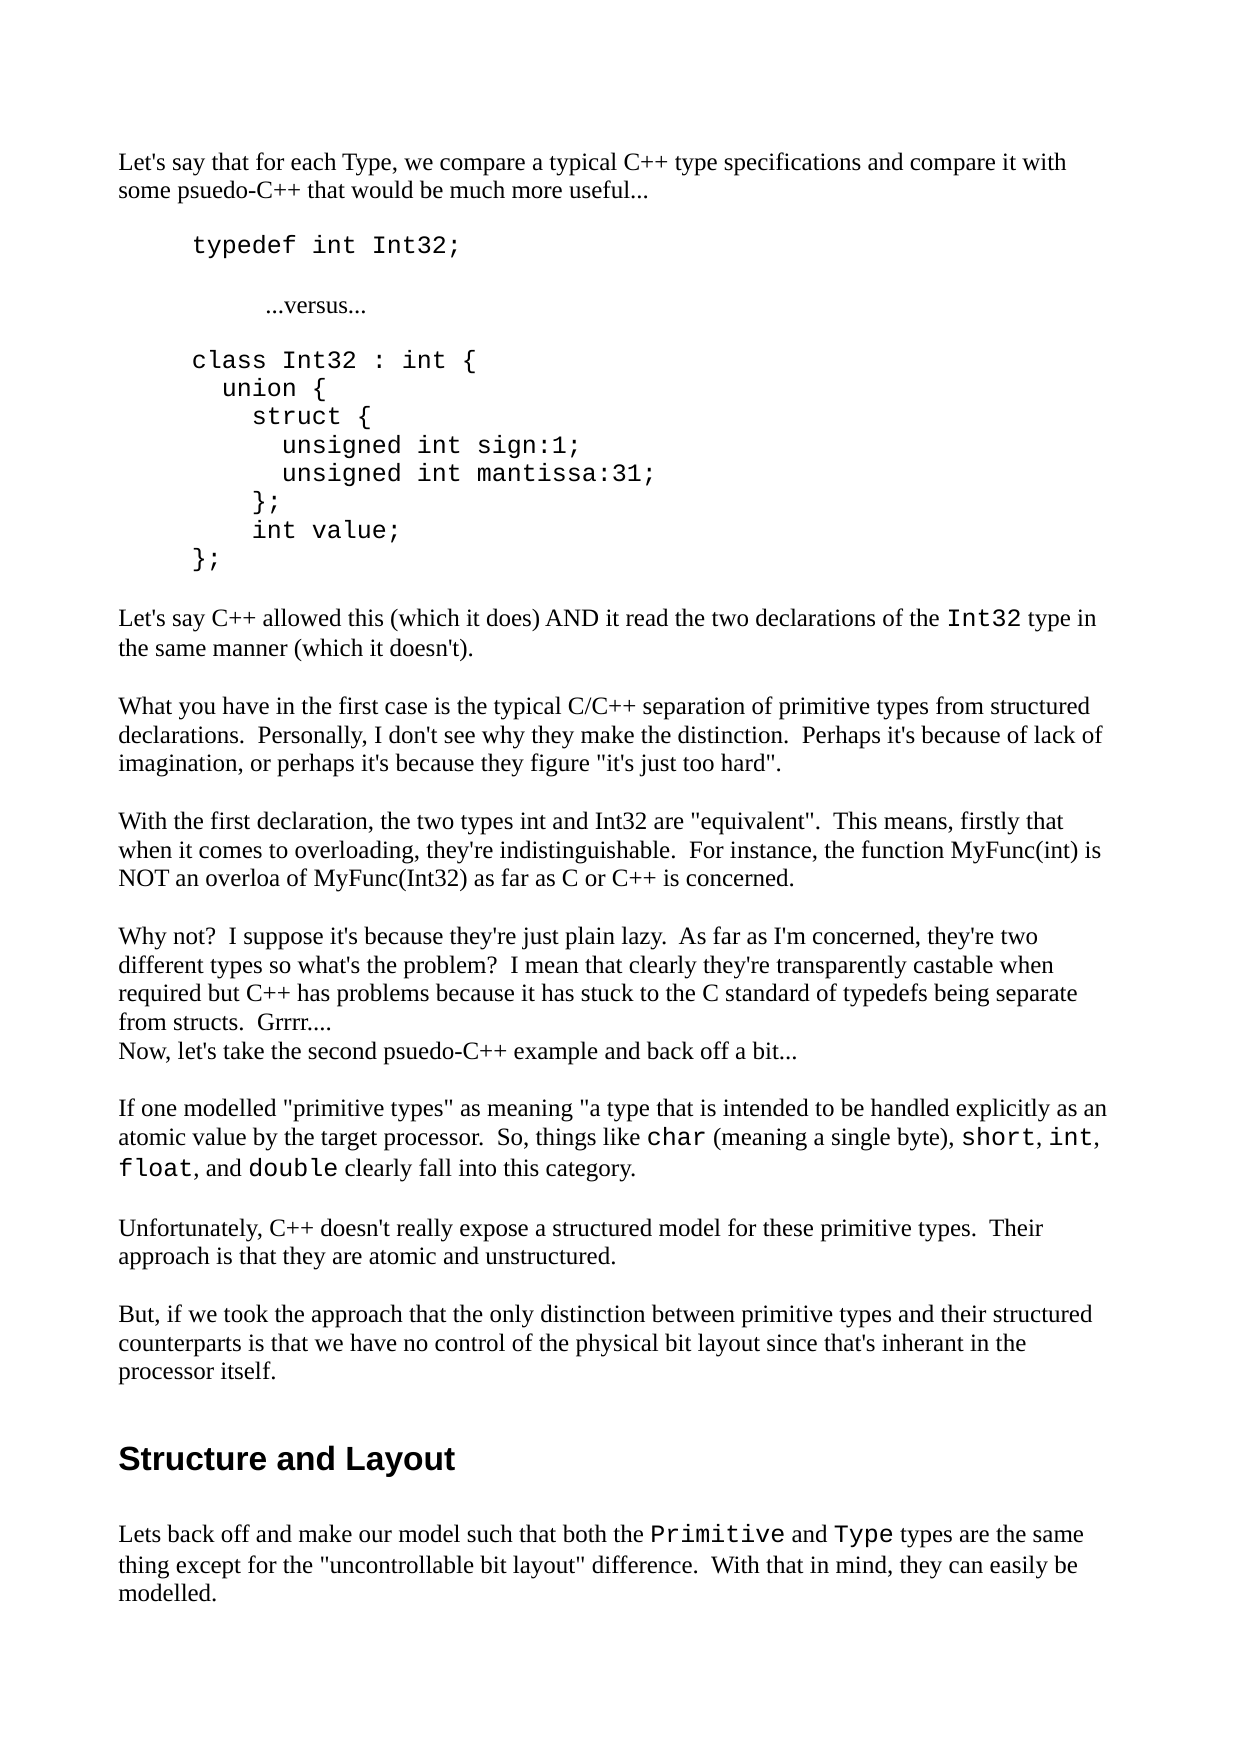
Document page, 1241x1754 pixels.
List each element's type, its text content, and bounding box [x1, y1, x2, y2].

text Let's say C++ allowed this (which it does) AND it read the two declarations of the Int32 type in the same manner (which it doesn't). What you have in the first case is the typical C/C++ separation of primitive types from structured declarations. Personally, I don't see why they make the distinction. Perhaps it's because of lack of imagination, or perhaps it's because they figure "it's just too hard". With the first declaration, the two types int and Int32 are "equivalent". This means, firstly that when it comes to overloading, they're indistinguishable. For instance, the function MyFunc(int) is NOT an overloa of MyFunc(Int32) as far as C or C++ is concerned. Why not? I suppose it's because they're just plain lazy. As far as I'm concerned, they're two different types so what's the problem? I mean that clearly they're transparently castable when required but C++ has problems because it has stuck to the C standard of typedefs being separate from structs. Grrrr.... [118, 603, 1122, 1036]
text struct { [192, 404, 1122, 432]
text Now, let's take the second psuedo-C++ example and back off a bit... [118, 1036, 1122, 1065]
text typedef int Int32; [192, 233, 1122, 261]
text Let's say that for each Type, we compare a typical C++ type specifications and compare it with some psuedo-C++ that would be much more useful... [118, 147, 1122, 204]
subtitle Structure and Layout [118, 1439, 1122, 1478]
text unsigned int mantissa:31; [192, 461, 1122, 489]
text int value; [192, 517, 1122, 546]
text }; [192, 489, 1122, 517]
text class Int32 : int { [192, 347, 1122, 376]
text }; [192, 546, 1122, 574]
text Unfortunately, C++ doesn't really expose a structured model for these primitive types. Their approach is that they are atomic and unstructured. But, if we took the approach that the only distinction between primitive types and their structured counterparts is that we have no control of the physical bit layout since that's inherant in the processor itself. [118, 1213, 1122, 1385]
text union { [192, 376, 1122, 404]
text unsigned int sign:1; [192, 432, 1122, 461]
text Lets back off and make our model such that both the Primitive and Type types are the same thing except for the "uncontrollable bit layout" difference. With that in mind, they can easily be modelled. [118, 1519, 1122, 1607]
text If one modelled "primitive types" as meaning "a type that is intended to be handled explicitly as an atomic value by the target processor. So, things like char (meaning a single byte), short, int, float, and double clearly fall into this category. [118, 1093, 1122, 1184]
text ...versus... [265, 290, 1122, 318]
